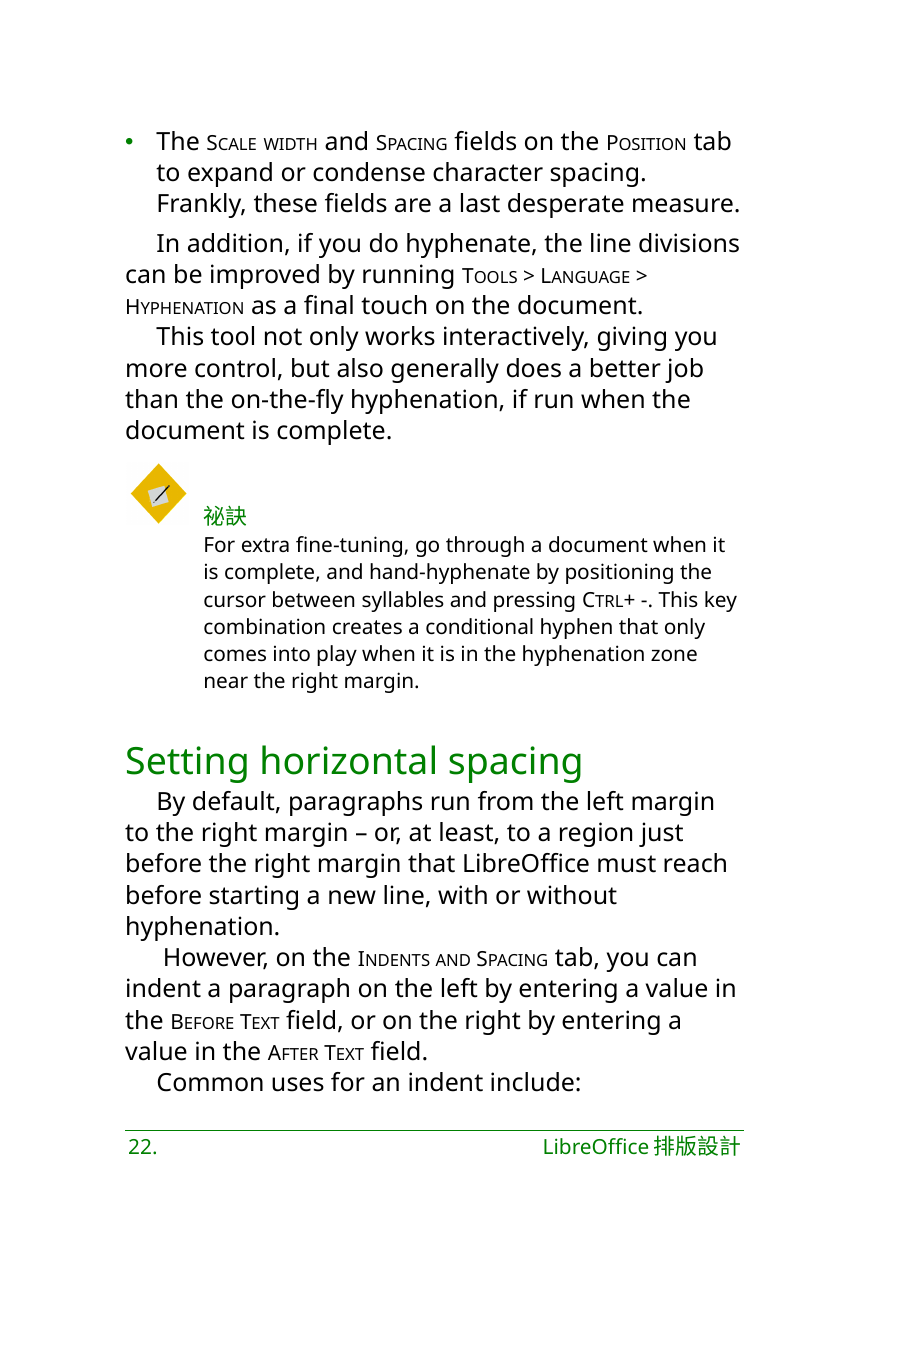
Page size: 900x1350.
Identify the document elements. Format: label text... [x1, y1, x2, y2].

list The Scale width and Spacing fields on the Position tab to expand or condense character spacing. Frankly, these fields are a last desperate measure. [125, 125, 744, 219]
text For extra fine-tuning, go through a document when it is complete, and hand-hyphenate by positioning the cursor between syllables and pressing Ctrl+ -. This key combination creates a conditional hyphen that only comes into play when it is in the hyphenation zone near the right margin. [203, 531, 744, 694]
list 祕訣 [125, 461, 744, 531]
text By default, paragraphs run from the left margin to the right margin – or, at least, to a region just before the right margin that LibreOffice must reach before starting a new line, with or without hyphenation. [125, 785, 744, 942]
text Common uses for an indent include: [125, 1067, 744, 1098]
text This tool not only works interactively, giving you more control, but also generally does a better job than the on-the-fly hyphenation, if run when the document is complete. [125, 321, 744, 446]
text In addition, if you do hyphenate, the line divisions can be improved by running Tools > Language > Hyphenation as a final touch on the document. [125, 227, 744, 321]
subtitle Setting horizontal spacing [125, 734, 744, 785]
picture [126, 462, 189, 525]
text However, on the Indents and Spacing tab, you can indent a paragraph on the left by entering a value in the Before Text field, or on the right by entering a value in the After Text field. [125, 942, 744, 1067]
